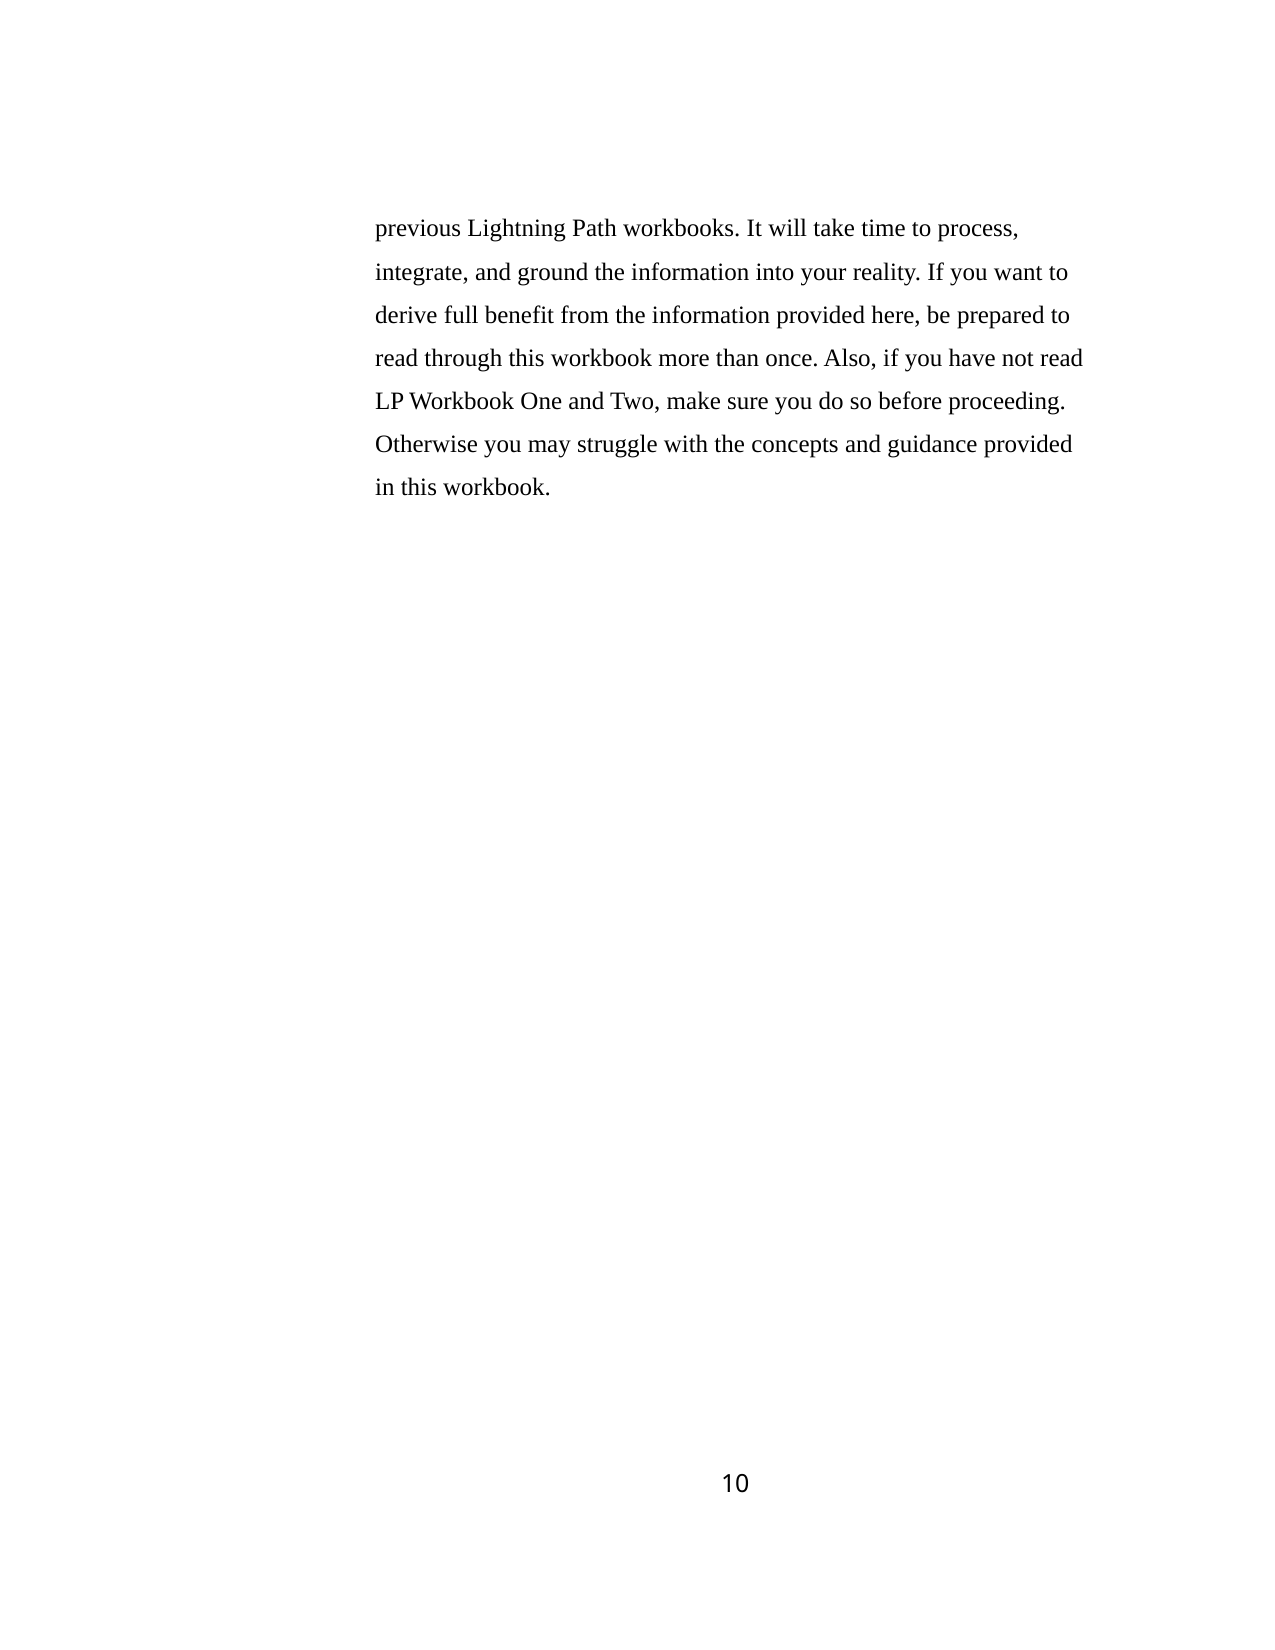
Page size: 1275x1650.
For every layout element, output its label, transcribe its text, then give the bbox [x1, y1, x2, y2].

text previous Lightning Path workbooks. It will take time to process, integrate, and ground the information into your reality. If you want to derive full benefit from the information provided here, be prepared to read through this workbook more than once. Also, if you have not read LP Workbook One and Two, make sure you do so before proceeding. Otherwise you may struggle with the concepts and guidance provided in this workbook. [375, 213, 1095, 501]
